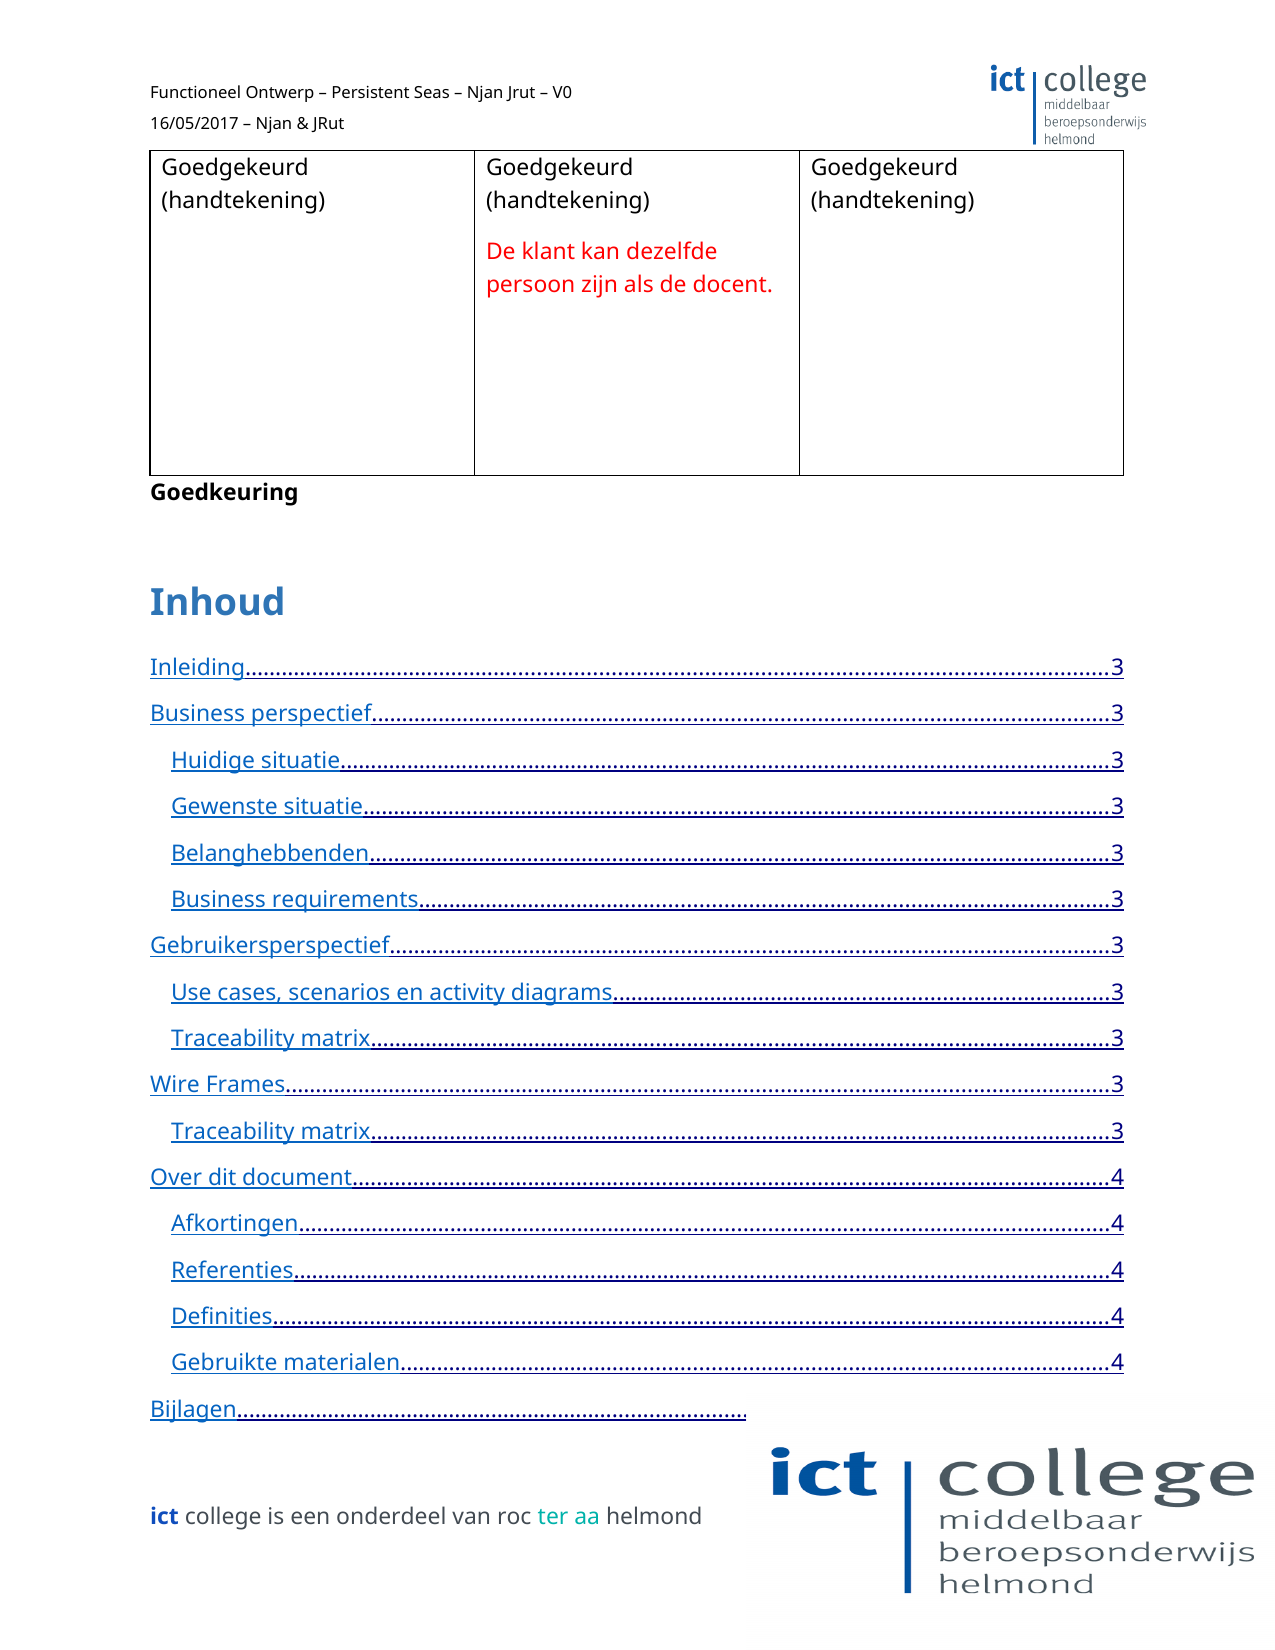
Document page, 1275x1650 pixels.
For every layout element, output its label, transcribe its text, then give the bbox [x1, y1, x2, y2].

text Over dit document 4 [150, 1161, 1125, 1192]
text Business requirements 3 [171, 883, 1125, 914]
text Afkortingen 4 [171, 1207, 1125, 1238]
text Gebruikersperspectief 3 [150, 929, 1125, 960]
text Business perspectief 3 [150, 697, 1125, 729]
text Huidige situatie 3 [171, 744, 1125, 775]
table_cell Goedgekeurd (handtekening) De klant kan dezelfde persoon zijn als de docent. [475, 151, 799, 474]
text Gewenste situatie 3 [171, 790, 1125, 821]
text Inleiding 3 [150, 651, 1125, 682]
subtitle Inhoud [150, 576, 1125, 627]
text Use cases, scenarios en activity diagrams 3 [171, 976, 1125, 1007]
text Referenties 4 [171, 1254, 1125, 1285]
table_cell Goedgekeurd (handtekening) [151, 151, 474, 474]
text Definities 4 [171, 1300, 1125, 1331]
text Traceability matrix 3 [171, 1114, 1125, 1146]
text Goedkeuring [150, 476, 1125, 507]
text Belanghebbenden 3 [171, 836, 1125, 868]
text Traceability matrix 3 [171, 1022, 1125, 1053]
table_cell Goedgekeurd (handtekening) [800, 151, 1123, 474]
text Wire Frames 3 [150, 1068, 1125, 1099]
text Gebruikte materialen 4 [171, 1346, 1125, 1378]
text Bijlagen 4 [150, 1393, 746, 1419]
